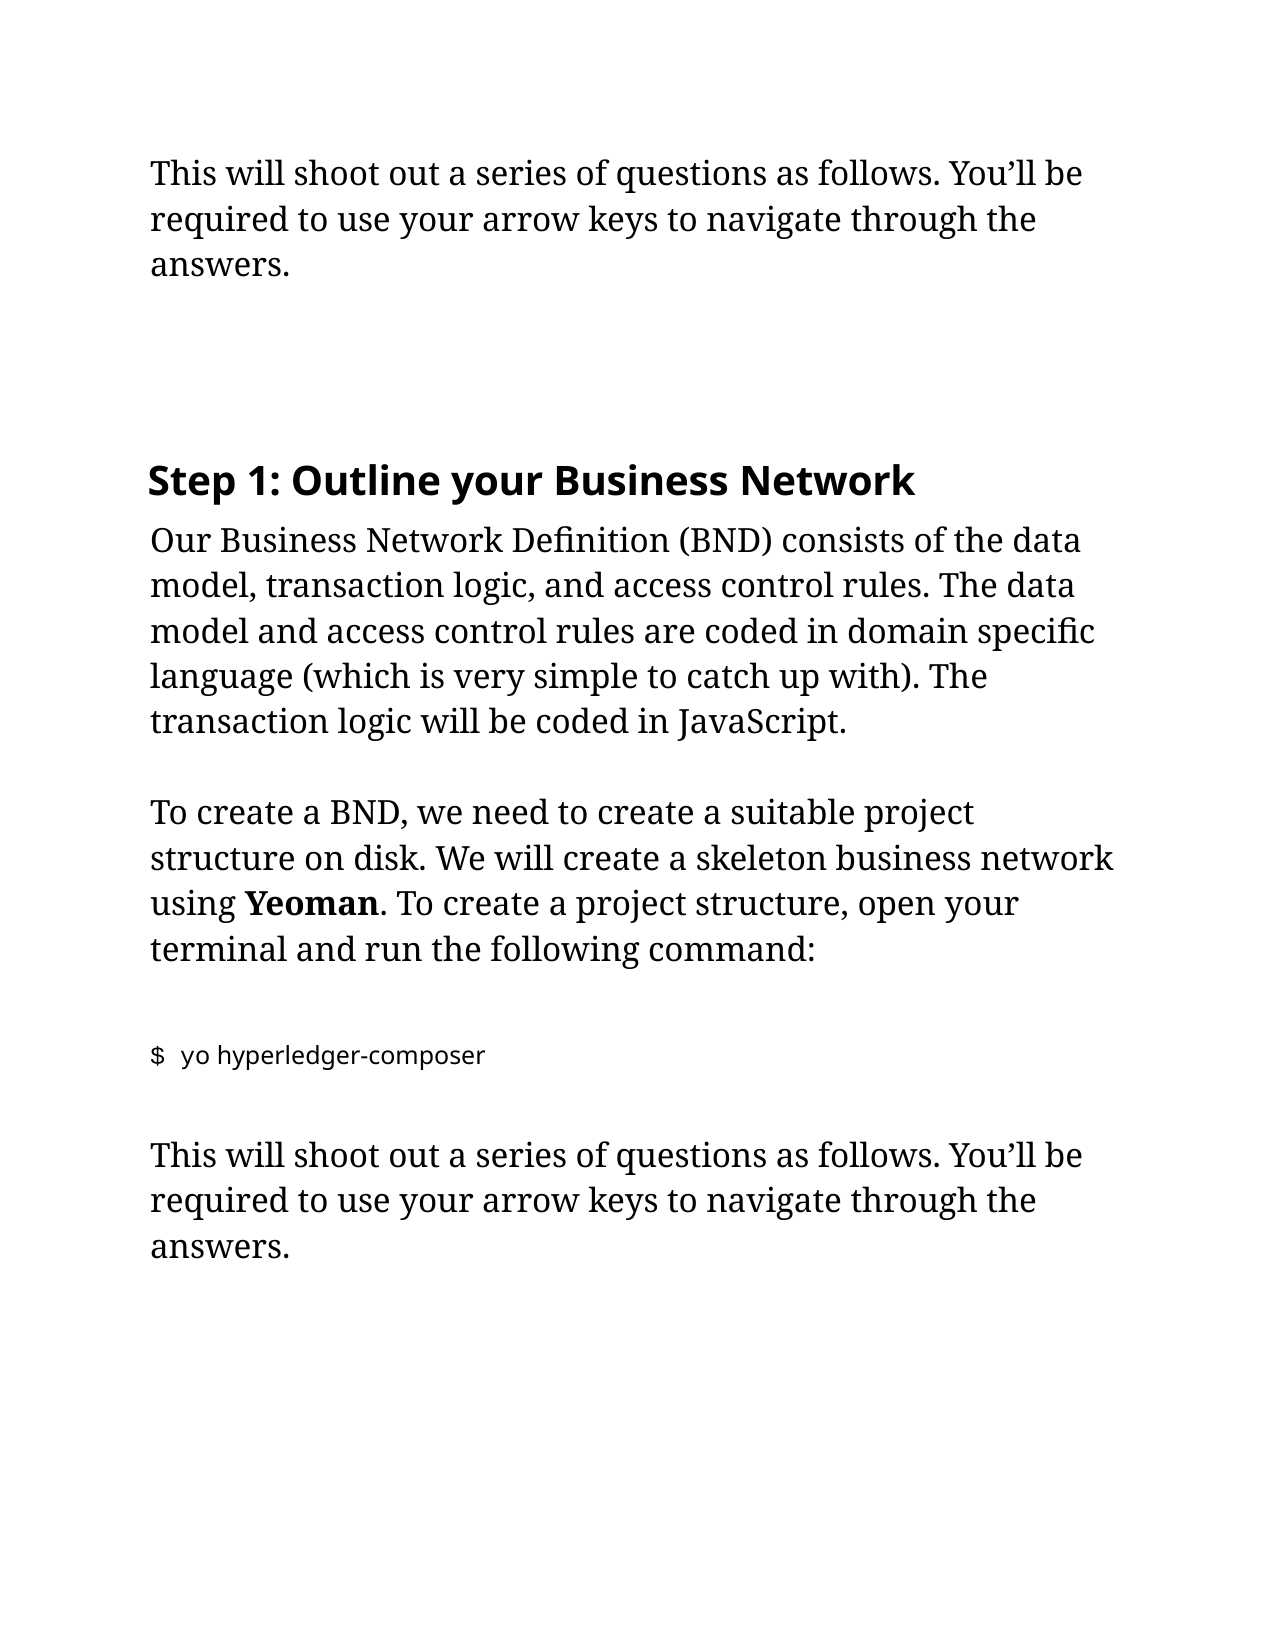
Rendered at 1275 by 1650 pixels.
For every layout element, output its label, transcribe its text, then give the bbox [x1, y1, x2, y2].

text $ yo hyperledger-composer [150, 1038, 1125, 1072]
text This will shoot out a series of questions as follows. You’ll be required to use your arrow keys to navigate through the answers. [150, 150, 1125, 286]
text To create a BND, we need to create a suitable project structure on disk. We will create a skeleton business network using Yeoman. To create a project structure, open your terminal and run the following command: [150, 789, 1125, 971]
text This will shoot out a series of questions as follows. You’ll be required to use your arrow keys to navigate through the answers. [150, 1132, 1125, 1268]
subtitle Step 1: Outline your Business Network [147, 452, 1125, 507]
text Our Business Network Definition (BND) consists of the data model, transaction logic, and access control rules. The data model and access control rules are coded in domain specific language (which is very simple to catch up with). The transaction logic will be coded in JavaScript. [150, 517, 1125, 744]
